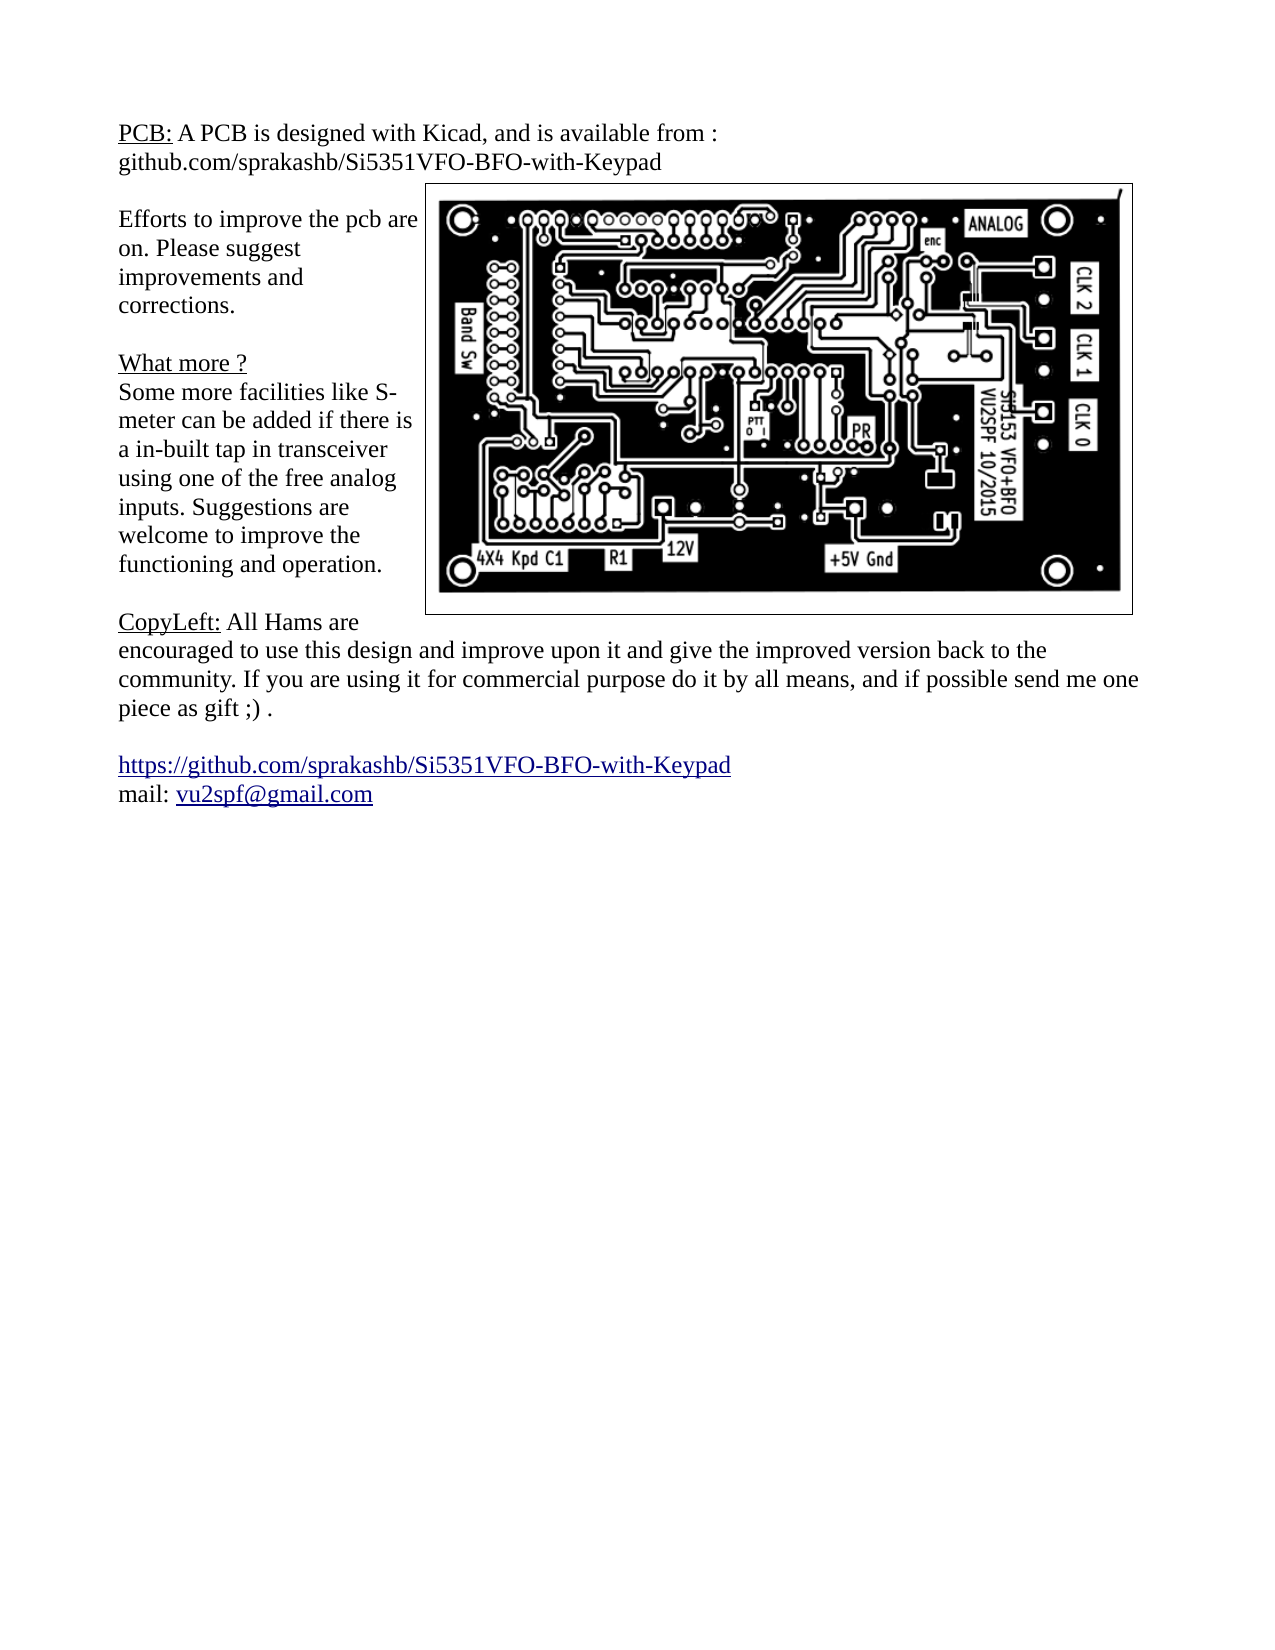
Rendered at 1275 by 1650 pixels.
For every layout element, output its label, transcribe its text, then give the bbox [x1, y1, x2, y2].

text [1133, 377, 1157, 578]
text github.com/sprakashb/Si5351VFO-BFO-with-Keypad [118, 147, 1157, 176]
text Some more facilities like S-meter can be added if there is a in-built tap in transceiver using one of the free analog inputs. Suggestions are welcome to improve the functioning and operation. [118, 377, 425, 578]
text [1133, 204, 1157, 319]
text What more ? [118, 348, 425, 377]
picture [428, 185, 1129, 612]
text [1133, 348, 1157, 377]
text PCB: A PCB is designed with Kicad, and is available from : [118, 118, 1157, 147]
text CopyLeft: All Hams are encouraged to use this design and improve upon it and give the improved version back to the community. If you are using it for commercial purpose do it by all means, and if possible send me one piece as gift ;) . [118, 607, 1157, 722]
text Efforts to improve the pcb are on. Please suggest improvements and corrections. [118, 204, 425, 319]
text https://github.com/sprakashb/Si5351VFO-BFO-with-Keypad [118, 751, 1157, 779]
text mail: vu2spf@gmail.com [118, 779, 1157, 808]
